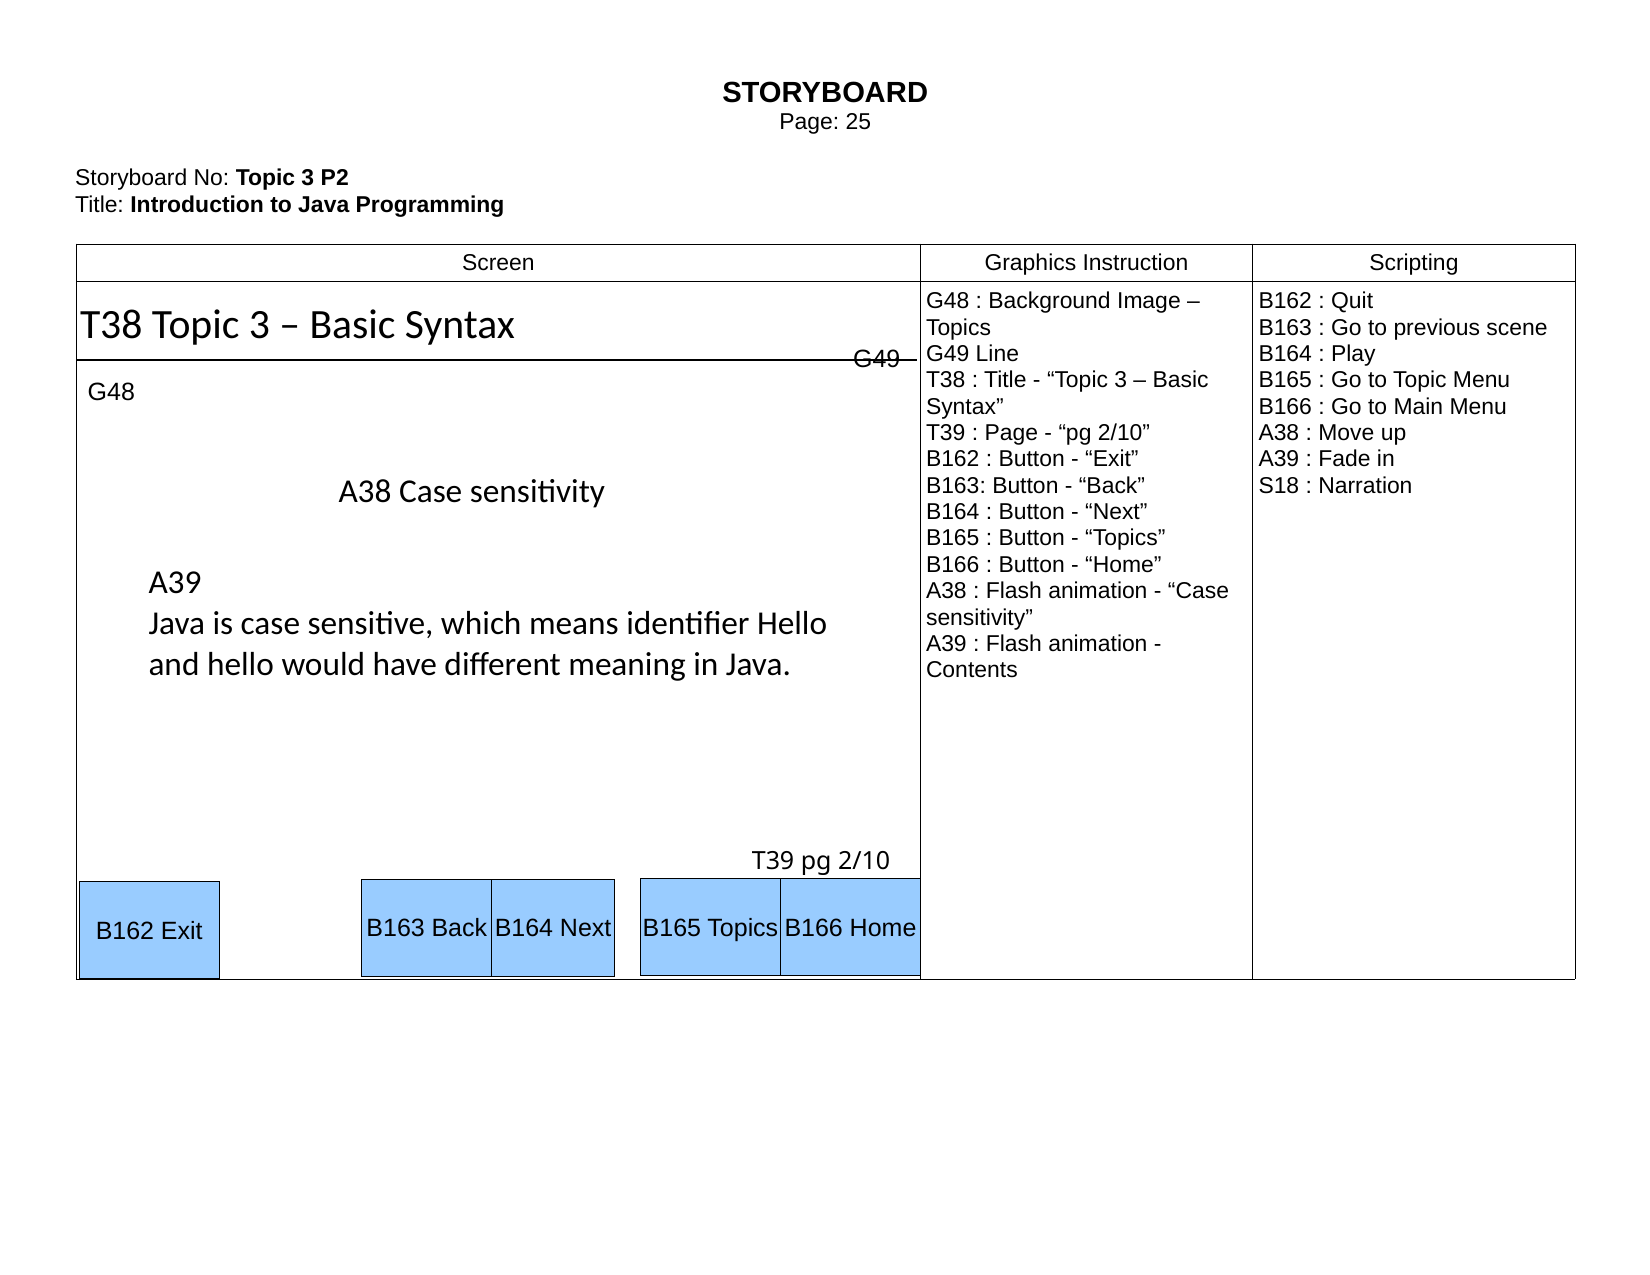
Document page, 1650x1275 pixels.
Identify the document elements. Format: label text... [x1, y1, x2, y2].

text Storyboard No: Topic 3 P2 [75, 164, 1575, 191]
table_header Scripting [1253, 245, 1575, 281]
table_header Graphics Instruction [921, 245, 1252, 281]
table_cell [857, 361, 868, 365]
table_header Screen [77, 245, 920, 281]
text Title: Introduction to Java Programming [75, 191, 1575, 217]
table_cell [889, 351, 896, 359]
table_cell B162 : Quit B163 : Go to previous scene B164 : Play B165 : Go to Topic Menu B166 : Go to Main Menu A38 : Move up A39 : Fade in S18 : Narration [1253, 282, 1575, 978]
table_cell [77, 282, 920, 978]
table_cell G48 : Background Image – Topics G49 Line T38 : Title - “Topic 3 – Basic Syntax” T39 : Page - “pg 2/10” B162 : Button - “Exit” B163: Button - “Back” B164 : Button - “Next” B165 : Button - “Topics” B166 : Button - “Home” A38 : Flash animation - “Case sensitivity” A39 : Flash animation - Contents [921, 282, 1252, 978]
